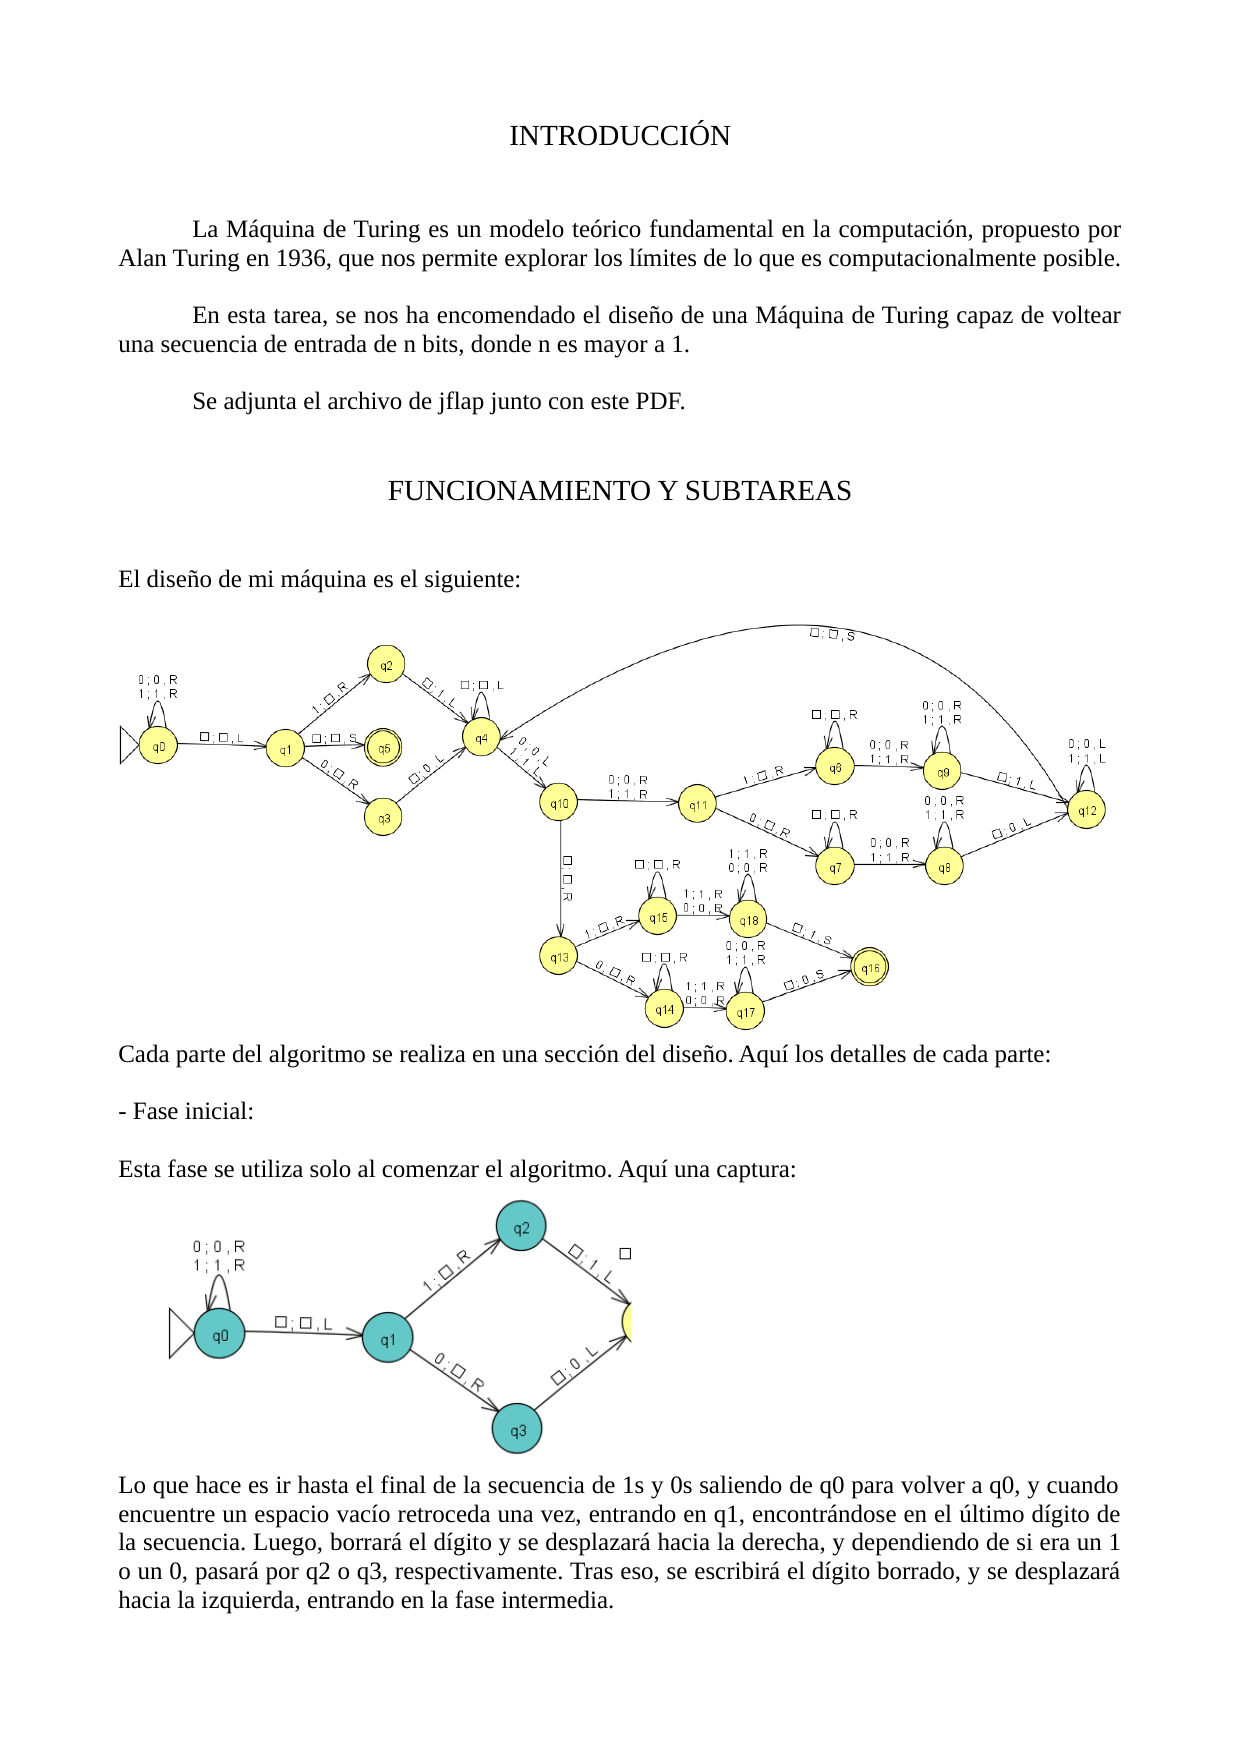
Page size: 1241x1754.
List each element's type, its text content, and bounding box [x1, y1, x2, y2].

text Se adjunta el archivo de jflap junto con este PDF. [118, 386, 1122, 415]
text La Máquina de Turing es un modelo teórico fundamental en la computación, propuesto por Alan Turing en 1936, que nos permite explorar los límites de lo que es computacionalmente posible. [118, 214, 1122, 271]
text Esta fase se utiliza solo al comenzar el algoritmo. Aquí una captura: [118, 1154, 1122, 1182]
picture [168, 1188, 632, 1464]
text Cada parte del algoritmo se realiza en una sección del diseño. Aquí los detalles de cada parte: [118, 1039, 1122, 1067]
text En esta tarea, se nos ha encomendado el diseño de una Máquina de Turing capaz de voltear una secuencia de entrada de n bits, donde n es mayor a 1. [118, 300, 1122, 358]
text - Fase inicial: [118, 1096, 1122, 1125]
text Lo que hace es ir hasta el final de la secuencia de 1s y 0s saliendo de q0 para volver a q0, y cuando encuentre un espacio vacío retroceda una vez, entrando en q1, encontrándose en el último dígito de la secuencia. Luego, borrará el dígito y se desplazará hacia la derecha, y dependiendo de si era un 1 o un 0, pasará por q2 o q3, respectivamente. Tras eso, se escribirá el dígito borrado, y se desplazará hacia la izquierda, entrando en la fase intermedia. [118, 1470, 1122, 1614]
text El diseño de mi máquina es el siguiente: [118, 564, 1122, 592]
text INTRODUCCIÓN [118, 118, 1122, 152]
picture [118, 621, 1123, 1039]
text FUNCIONAMIENTO Y SUBTAREAS [118, 473, 1122, 506]
